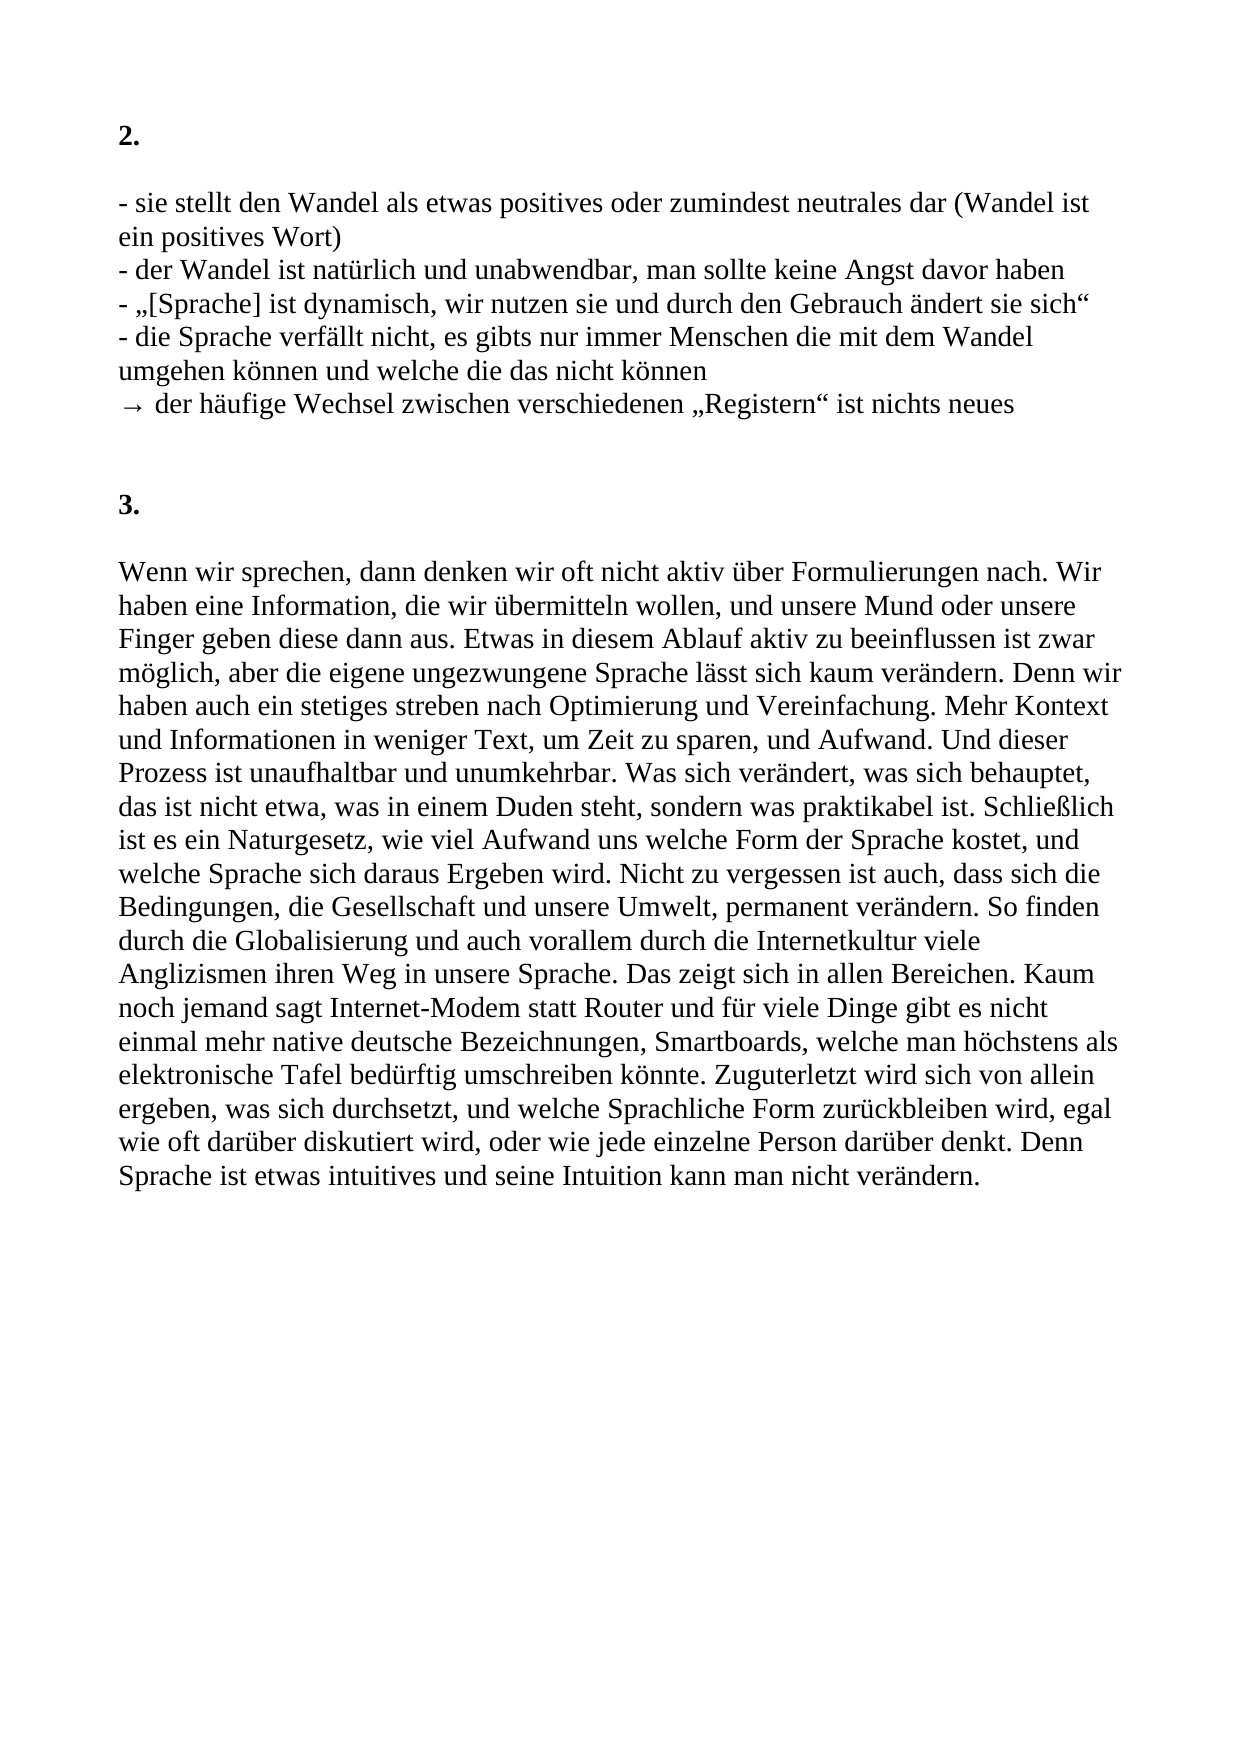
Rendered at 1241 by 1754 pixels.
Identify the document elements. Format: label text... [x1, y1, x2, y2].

text - „[Sprache] ist dynamisch, wir nutzen sie und durch den Gebrauch ändert sie sich“ [118, 286, 1122, 319]
text - die Sprache verfällt nicht, es gibts nur immer Menschen die mit dem Wandel umgehen können und welche die das nicht können [118, 319, 1122, 386]
text - der Wandel ist natürlich und unabwendbar, man sollte keine Angst davor haben [118, 252, 1122, 286]
text 3. [118, 487, 1122, 521]
text → der häufige Wechsel zwischen verschiedenen „Registern“ ist nichts neues [118, 386, 1122, 420]
text Wenn wir sprechen, dann denken wir oft nicht aktiv über Formulierungen nach. Wir haben eine Information, die wir übermitteln wollen, und unsere Mund oder unsere Finger geben diese dann aus. Etwas in diesem Ablauf aktiv zu beeinflussen ist zwar möglich, aber die eigene ungezwungene Sprache lässt sich kaum verändern. Denn wir haben auch ein stetiges streben nach Optimierung und Vereinfachung. Mehr Kontext und Informationen in weniger Text, um Zeit zu sparen, und Aufwand. Und dieser Prozess ist unaufhaltbar und unumkehrbar. Was sich verändert, was sich behauptet, das ist nicht etwa, was in einem Duden steht, sondern was praktikabel ist. Schließlich ist es ein Naturgesetz, wie viel Aufwand uns welche Form der Sprache kostet, und welche Sprache sich daraus Ergeben wird. Nicht zu vergessen ist auch, dass sich die Bedingungen, die Gesellschaft und unsere Umwelt, permanent verändern. So finden durch die Globalisierung und auch vorallem durch die Internetkultur viele Anglizismen ihren Weg in unsere Sprache. Das zeigt sich in allen Bereichen. Kaum noch jemand sagt Internet-Modem statt Router und für viele Dinge gibt es nicht einmal mehr native deutsche Bezeichnungen, Smartboards, welche man höchstens als elektronische Tafel bedürftig umschreiben könnte. Zuguterletzt wird sich von allein ergeben, was sich durchsetzt, und welche Sprachliche Form zurückbleiben wird, egal wie oft darüber diskutiert wird, oder wie jede einzelne Person darüber denkt. Denn Sprache ist etwas intuitives und seine Intuition kann man nicht verändern. [118, 554, 1122, 1191]
text 2. [118, 118, 1122, 152]
text - sie stellt den Wandel als etwas positives oder zumindest neutrales dar (Wandel ist ein positives Wort) [118, 185, 1122, 252]
